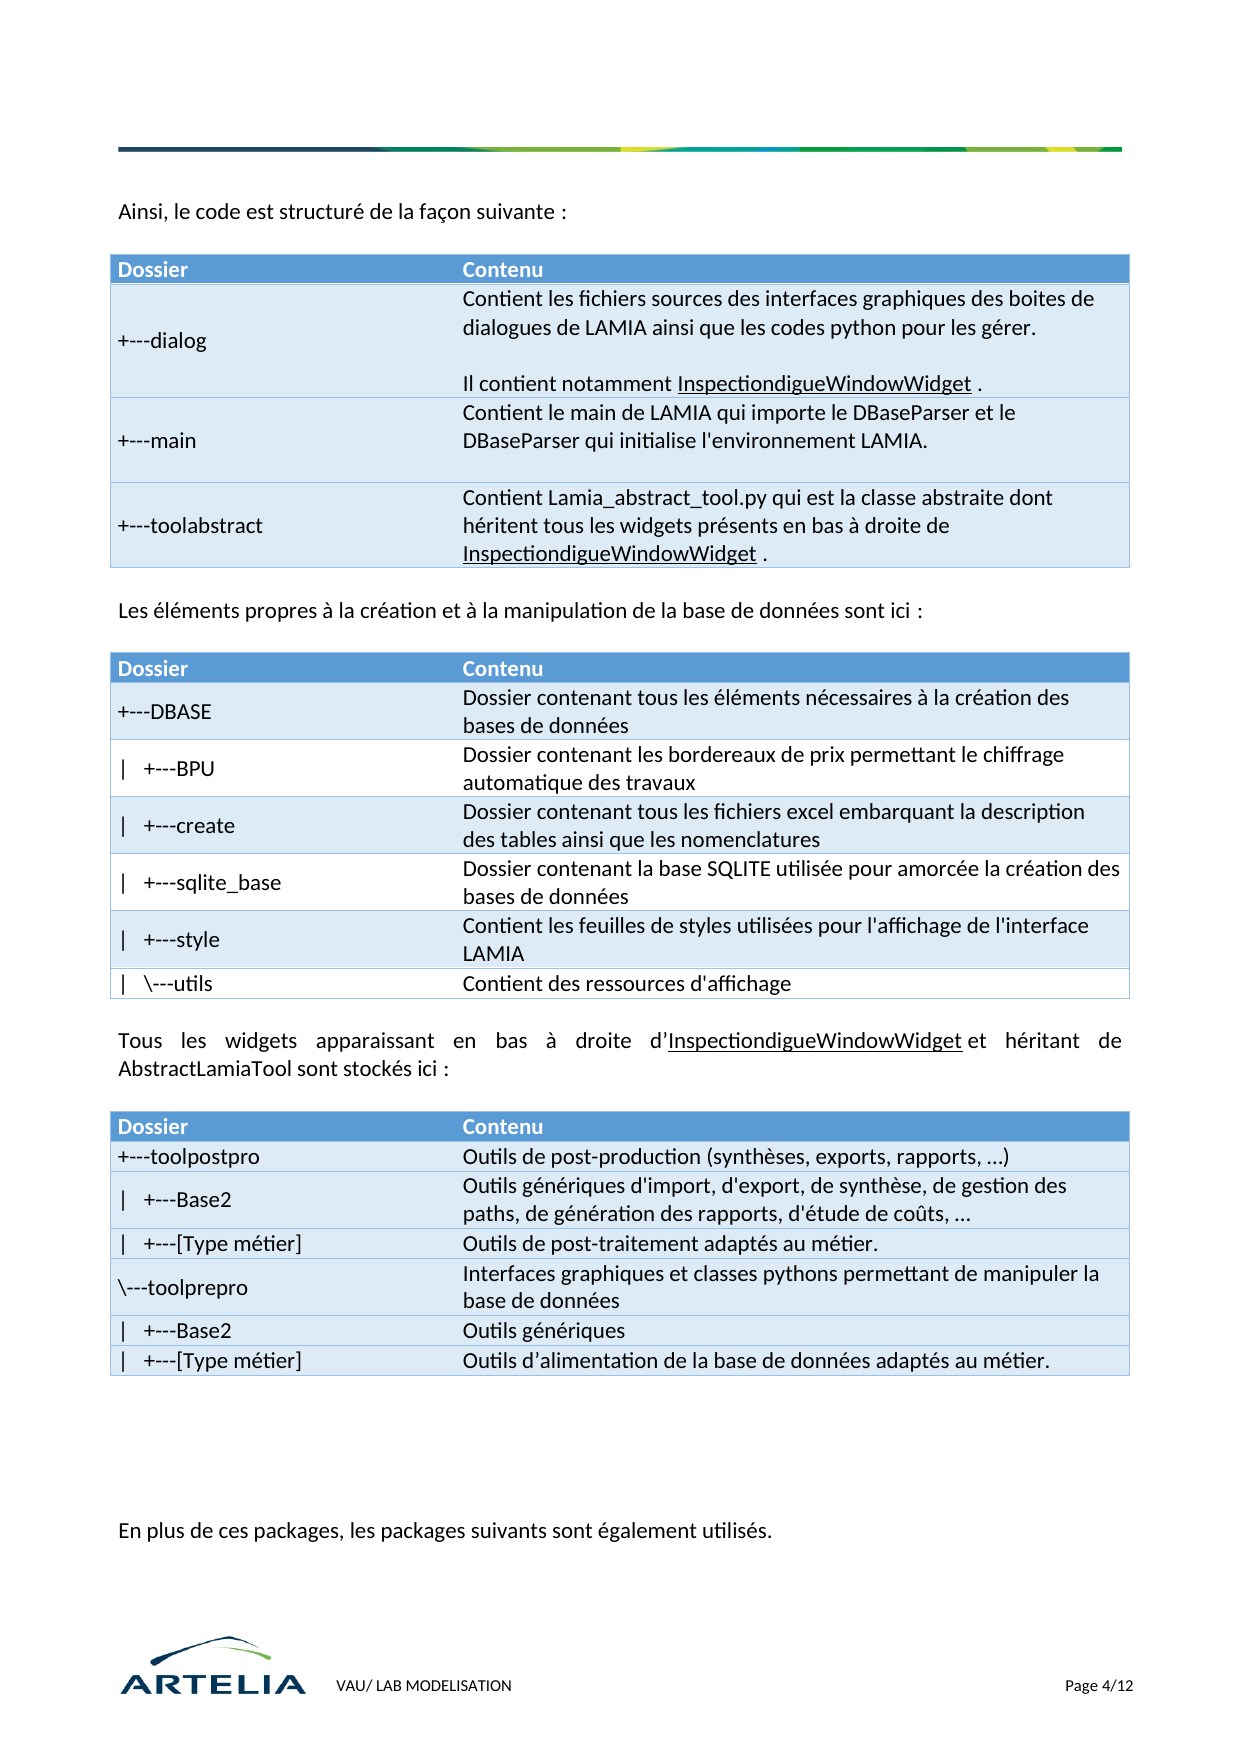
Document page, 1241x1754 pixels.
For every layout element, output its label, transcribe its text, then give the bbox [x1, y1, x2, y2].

table_cell | +---BPU [111, 740, 455, 796]
table_cell Outils génériques [455, 1316, 1129, 1345]
text Les éléments propres à la création et à la manipulation de la base de données sont ici : [118, 596, 1122, 624]
table_cell Outils de post-production (synthèses, exports, rapports, …) [455, 1142, 1129, 1171]
table_cell Contient des ressources d'affichage [455, 969, 1129, 997]
table_cell +---toolabstract [111, 483, 455, 567]
table_cell | +---Base2 [111, 1172, 455, 1228]
table_header Dossier [111, 1112, 455, 1141]
table_cell Interfaces graphiques et classes pythons permettant de manipuler la base de données [455, 1259, 1129, 1315]
table_cell | +---style [111, 911, 455, 967]
table_cell Contient les fichiers sources des interfaces graphiques des boites de dialogues de LAMIA ainsi que les codes python pour les gérer. Il contient notamment InspectiondigueWindowWidget . [455, 285, 1129, 397]
picture [118, 1634, 308, 1696]
table_header Dossier [111, 255, 455, 283]
table_header Contenu [455, 255, 1129, 283]
table_header Contenu [455, 1112, 1129, 1141]
table_cell Dossier contenant la base SQLITE utilisée pour amorcée la création des bases de données [455, 854, 1129, 910]
table_cell | +---[Type métier] [111, 1346, 455, 1375]
table_cell | +---create [111, 797, 455, 853]
table_cell | +---sqlite_base [111, 854, 455, 910]
table_cell \---toolprepro [111, 1259, 455, 1315]
table_cell +---main [111, 398, 455, 482]
picture [766, 147, 1123, 152]
text Tous les widgets apparaissant en bas à droite d’InspectiondigueWindowWidget et héritant de AbstractLamiaTool sont stockés ici : [118, 1026, 1122, 1082]
table_cell Contient le main de LAMIA qui importe le DBaseParser et le DBaseParser qui initialise l'environnement LAMIA. [455, 398, 1129, 482]
table_cell +---dialog [111, 285, 455, 397]
table_cell Dossier contenant tous les éléments nécessaires à la création des bases de données [455, 683, 1129, 739]
table_cell Dossier contenant les bordereaux de prix permettant le chiffrage automatique des travaux [455, 740, 1129, 796]
table_cell | \---utils [111, 969, 455, 997]
table_cell Outils d’alimentation de la base de données adaptés au métier. [455, 1346, 1129, 1375]
table_cell Outils génériques d'import, d'export, de synthèse, de gestion des paths, de génération des rapports, d'étude de coûts, … [455, 1172, 1129, 1228]
table_cell +---toolpostpro [111, 1142, 455, 1171]
table_cell | +---[Type métier] [111, 1229, 455, 1258]
picture [118, 147, 766, 152]
text Ainsi, le code est structuré de la façon suivante : [118, 197, 1122, 226]
table_cell Contient les feuilles de styles utilisées pour l'affichage de l'interface LAMIA [455, 911, 1129, 967]
table_cell +---DBASE [111, 683, 455, 739]
table_cell Contient Lamia_abstract_tool.py qui est la classe abstraite dont héritent tous les widgets présents en bas à droite de InspectiondigueWindowWidget . [455, 483, 1129, 567]
text En plus de ces packages, les packages suivants sont également utilisés. [118, 1516, 1122, 1544]
table_cell Outils de post-traitement adaptés au métier. [455, 1229, 1129, 1258]
table_cell | +---Base2 [111, 1316, 455, 1345]
table_header Contenu [455, 653, 1129, 682]
table_cell Dossier contenant tous les fichiers excel embarquant la description des tables ainsi que les nomenclatures [455, 797, 1129, 853]
table_header Dossier [111, 653, 455, 682]
